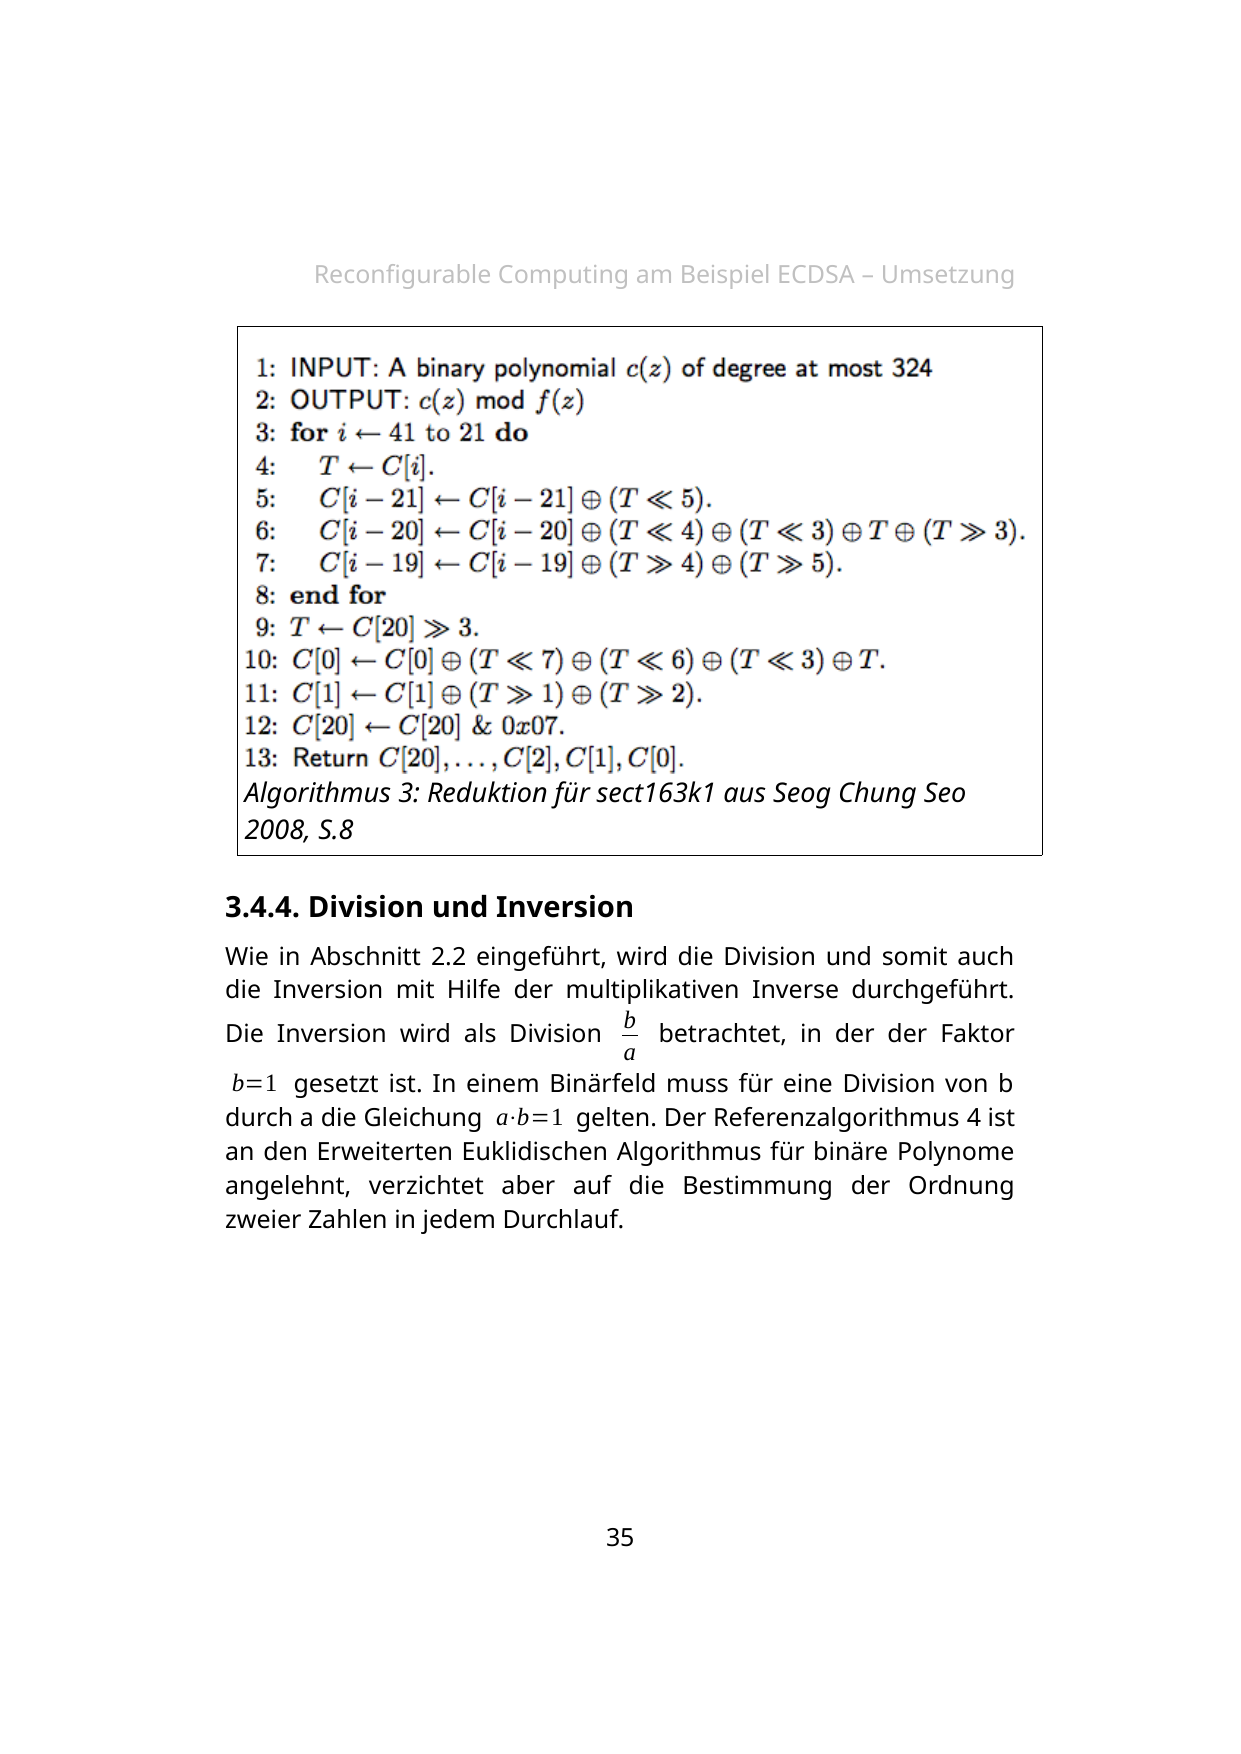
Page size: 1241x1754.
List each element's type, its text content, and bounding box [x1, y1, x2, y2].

picture [244, 346, 1035, 774]
text Wie in Abschnitt 2.2 eingeführt, wird die Division und somit auch die Inversion mit Hilfe der multiplikativen Inverse durchgeführt. Die Inversion wird als Division betrachtet, in der der Faktor gesetzt ist. In einem Binärfeld muss für eine Division von b durch a die Gleichung gelten. Der Referenzalgorithmus 4 ist an den Erweiterten Euklidischen Algorithmus für binäre Polynome angelehnt, verzichtet aber auf die Bestimmung der Ordnung zweier Zahlen in jedem Durchlauf. [225, 938, 1015, 1236]
text Algorithmus 3: Reduktion für sect163k1 aus Seog Chung Seo 2008, S.8 [244, 774, 1035, 847]
subtitle Division und Inversion [225, 886, 1015, 926]
